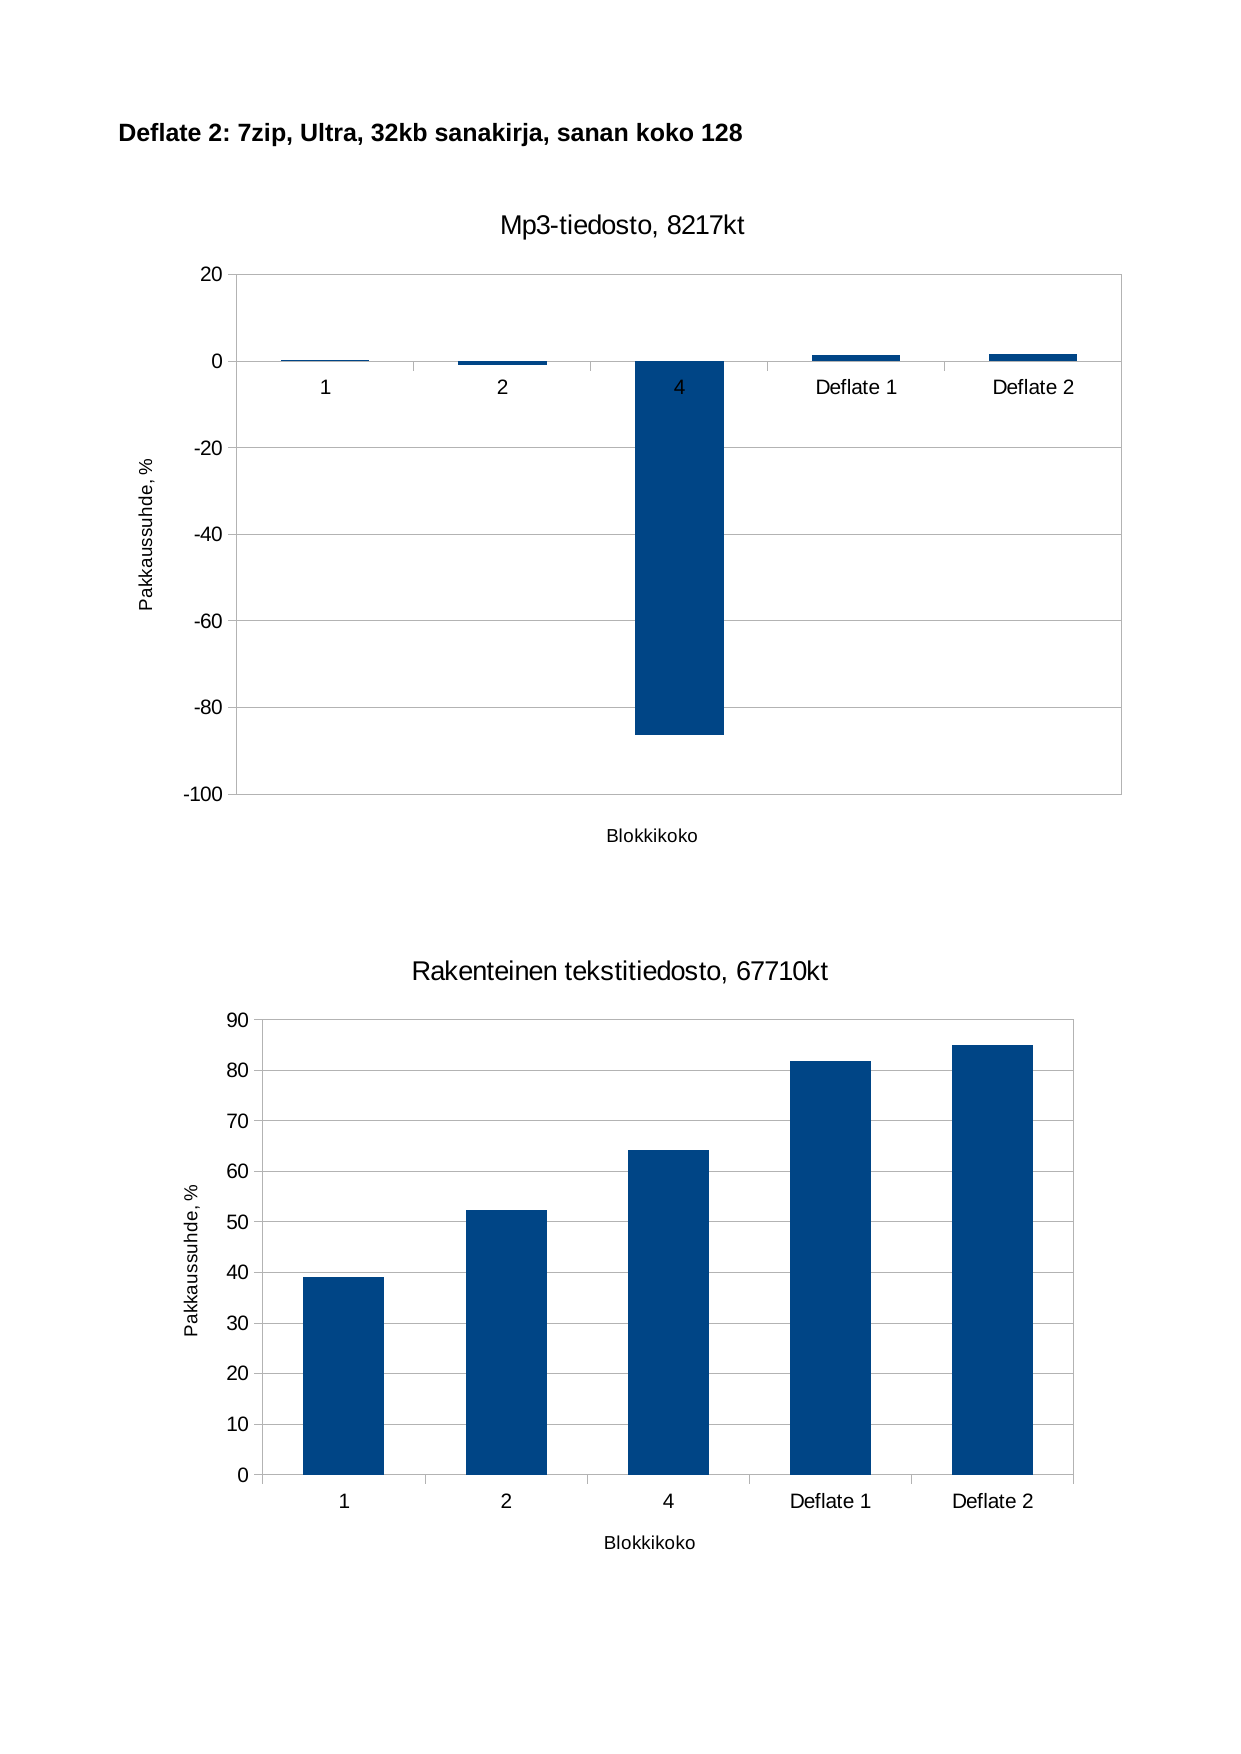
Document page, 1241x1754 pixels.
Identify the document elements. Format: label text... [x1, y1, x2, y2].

text Deflate 2: 7zip, Ultra, 32kb sanakirja, sanan koko 128 [118, 118, 1122, 147]
